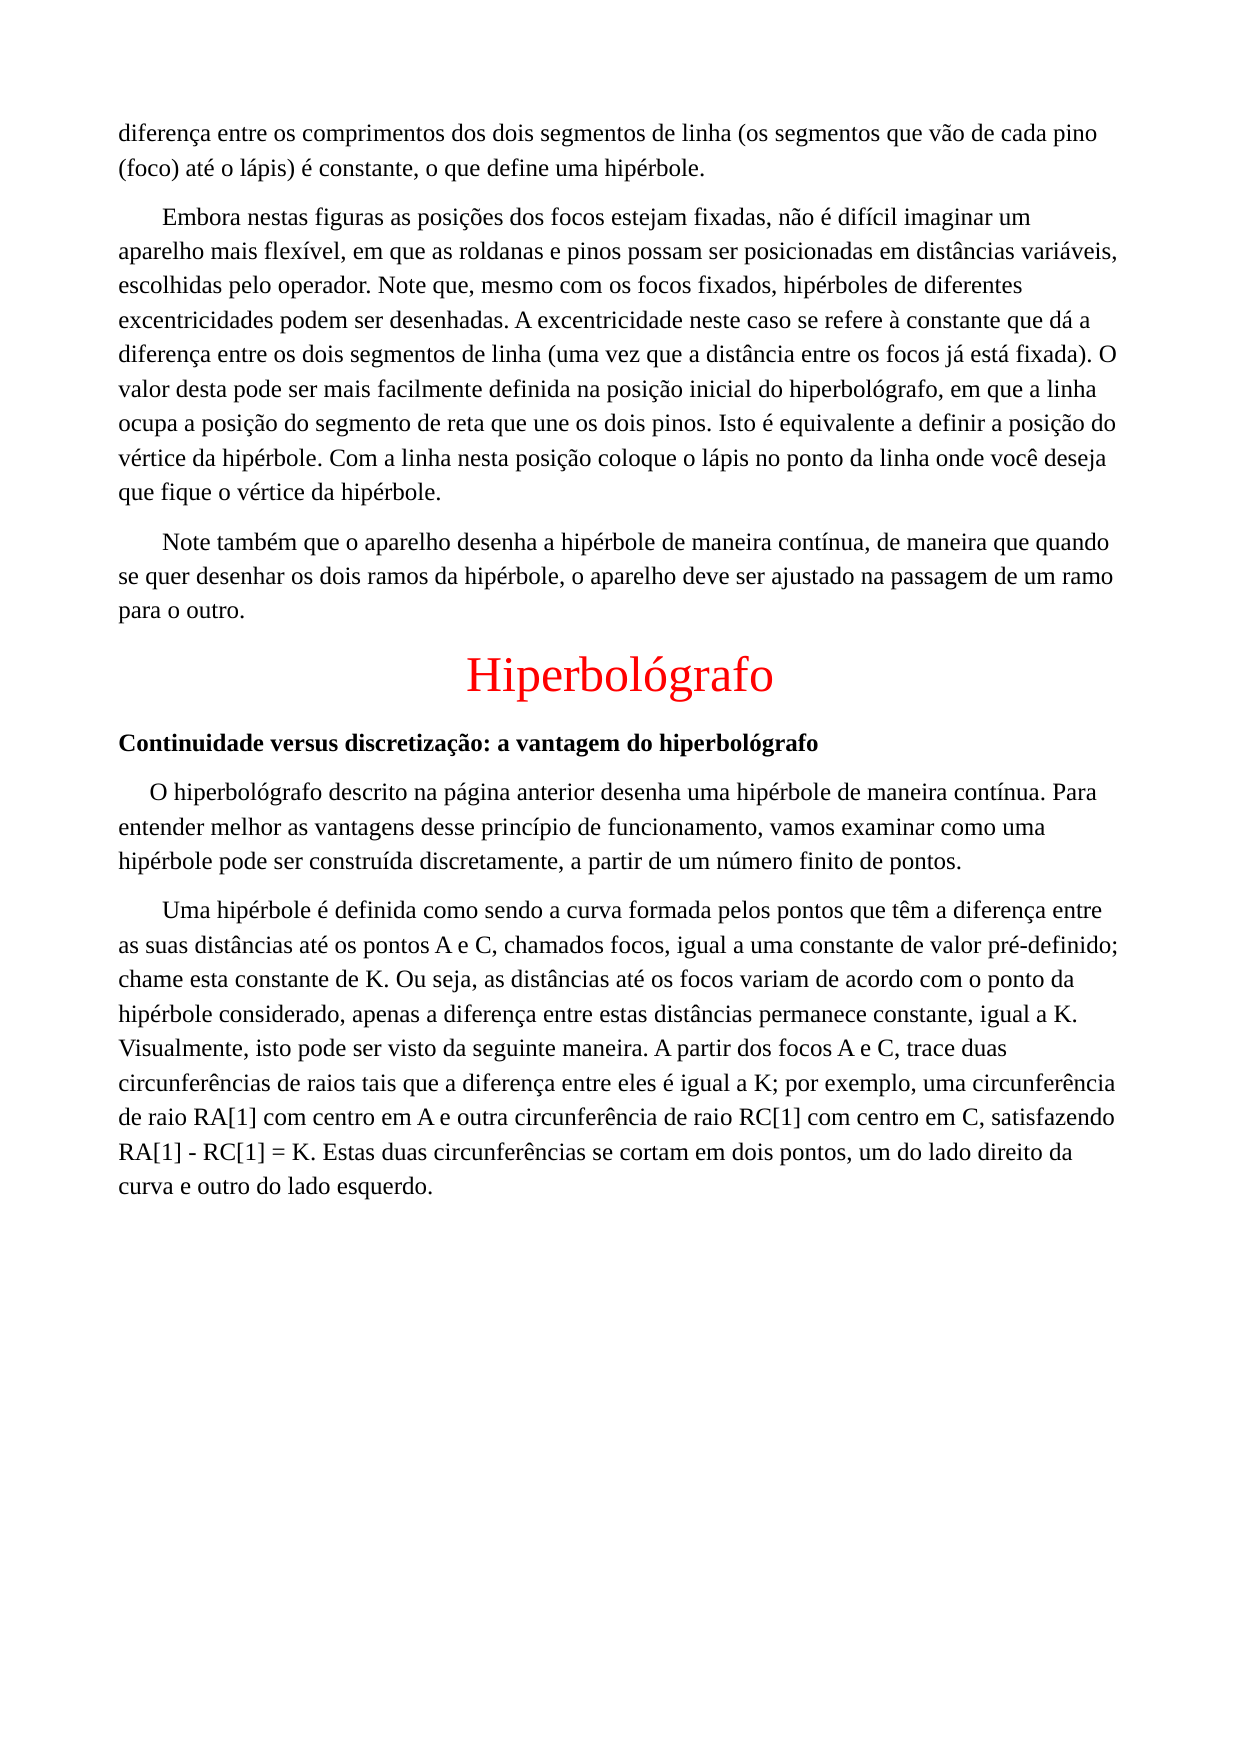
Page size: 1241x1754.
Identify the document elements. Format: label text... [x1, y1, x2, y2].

text O hiperbológrafo descrito na página anterior desenha uma hipérbole de maneira contínua. Para entender melhor as vantagens desse princípio de funcionamento, vamos examinar como uma hipérbole pode ser construída discretamente, a partir de um número finito de pontos. [118, 777, 1122, 875]
text Note também que o aparelho desenha a hipérbole de maneira contínua, de maneira que quando se quer desenhar os dois ramos da hipérbole, o aparelho deve ser ajustado na passagem de um ramo para o outro. [118, 527, 1122, 624]
text Continuidade versus discretização: a vantagem do hiperbológrafo [118, 728, 1122, 757]
text Hiperbológrafo [118, 644, 1122, 702]
text Embora nestas figuras as posições dos focos estejam fixadas, não é difícil imaginar um aparelho mais flexível, em que as roldanas e pinos possam ser posicionadas em distâncias variáveis, escolhidas pelo operador. Note que, mesmo com os focos fixados, hipérboles de diferentes excentricidades podem ser desenhadas. A excentricidade neste caso se refere à constante que dá a diferença entre os dois segmentos de linha (uma vez que a distância entre os focos já está fixada). O valor desta pode ser mais facilmente definida na posição inicial do hiperbológrafo, em que a linha ocupa a posição do segmento de reta que une os dois pinos. Isto é equivalente a definir a posição do vértice da hipérbole. Com a linha nesta posição coloque o lápis no ponto da linha onde você deseja que fique o vértice da hipérbole. [118, 202, 1122, 506]
text Uma hipérbole é definida como sendo a curva formada pelos pontos que têm a diferença entre as suas distâncias até os pontos A e C, chamados focos, igual a uma constante de valor pré-definido; chame esta constante de K. Ou seja, as distâncias até os focos variam de acordo com o ponto da hipérbole considerado, apenas a diferença entre estas distâncias permanece constante, igual a K. Visualmente, isto pode ser visto da seguinte maneira. A partir dos focos A e C, trace duas circunferências de raios tais que a diferença entre eles é igual a K; por exemplo, uma circunferência de raio RA[1] com centro em A e outra circunferência de raio RC[1] com centro em C, satisfazendo RA[1] - RC[1] = K. Estas duas circunferências se cortam em dois pontos, um do lado direito da curva e outro do lado esquerdo. [118, 895, 1122, 1200]
text diferença entre os comprimentos dos dois segmentos de linha (os segmentos que vão de cada pino (foco) até o lápis) é constante, o que define uma hipérbole. [118, 118, 1122, 181]
